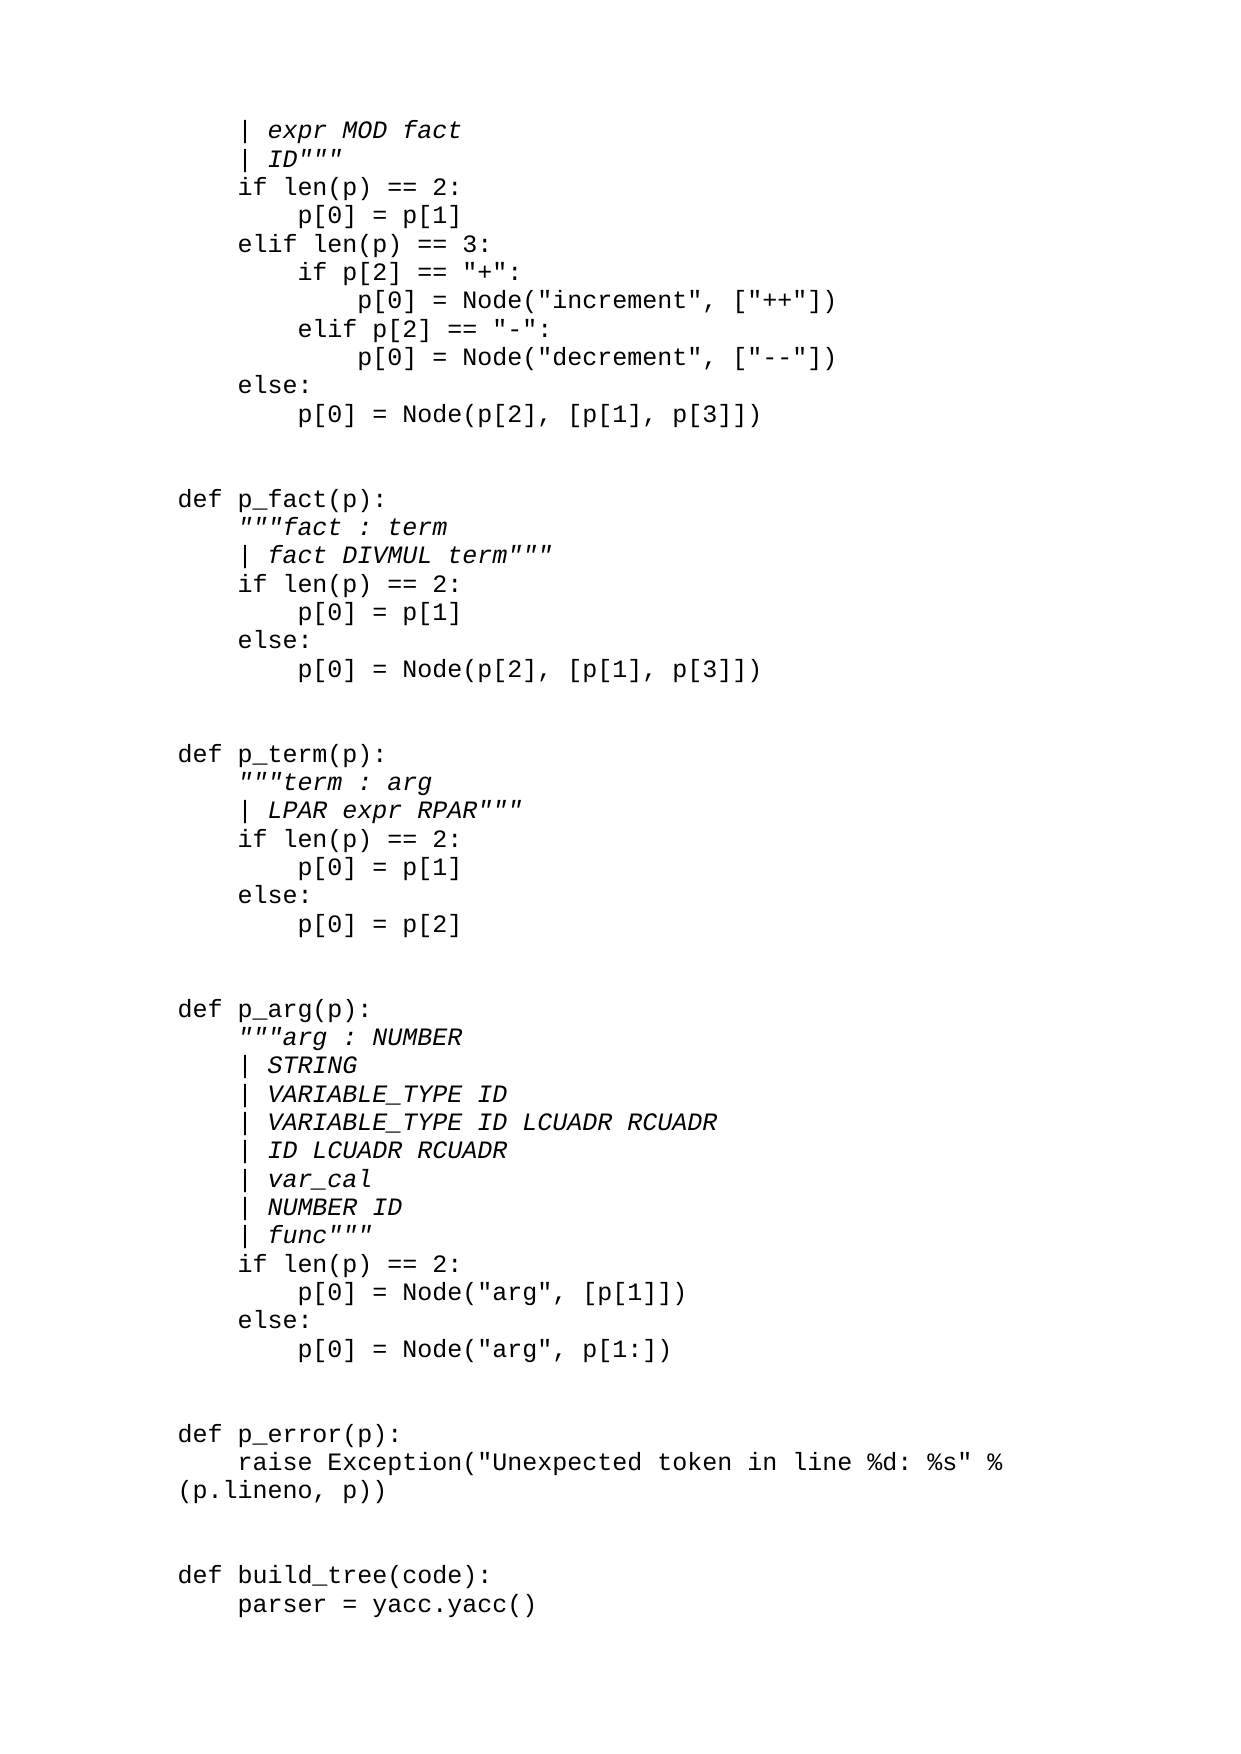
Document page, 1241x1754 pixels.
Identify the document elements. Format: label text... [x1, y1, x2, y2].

text | expr MOD fact | ID""" if len(p) == 2: p[0] = p[1] elif len(p) == 3: if p[2] == "+": p[0] = Node("increment", ["++"]) elif p[2] == "-": p[0] = Node("decrement", ["--"]) else: p[0] = Node(p[2], [p[1], p[3]]) def p_fact(p): """fact : term | fact DIVMUL term""" if len(p) == 2: p[0] = p[1] else: p[0] = Node(p[2], [p[1], p[3]]) def p_term(p): """term : arg | LPAR expr RPAR""" if len(p) == 2: p[0] = p[1] else: p[0] = p[2] def p_arg(p): """arg : NUMBER | STRING | VARIABLE_TYPE ID | VARIABLE_TYPE ID LCUADR RCUADR | ID LCUADR RCUADR | var_cal | NUMBER ID | func""" if len(p) == 2: p[0] = Node("arg", [p[1]]) else: p[0] = Node("arg", p[1:]) def p_error(p): raise Exception("Unexpected token in line %d: %s" % (p.lineno, p)) def build_tree(code): parser = yacc.yacc() [177, 118, 1152, 1620]
